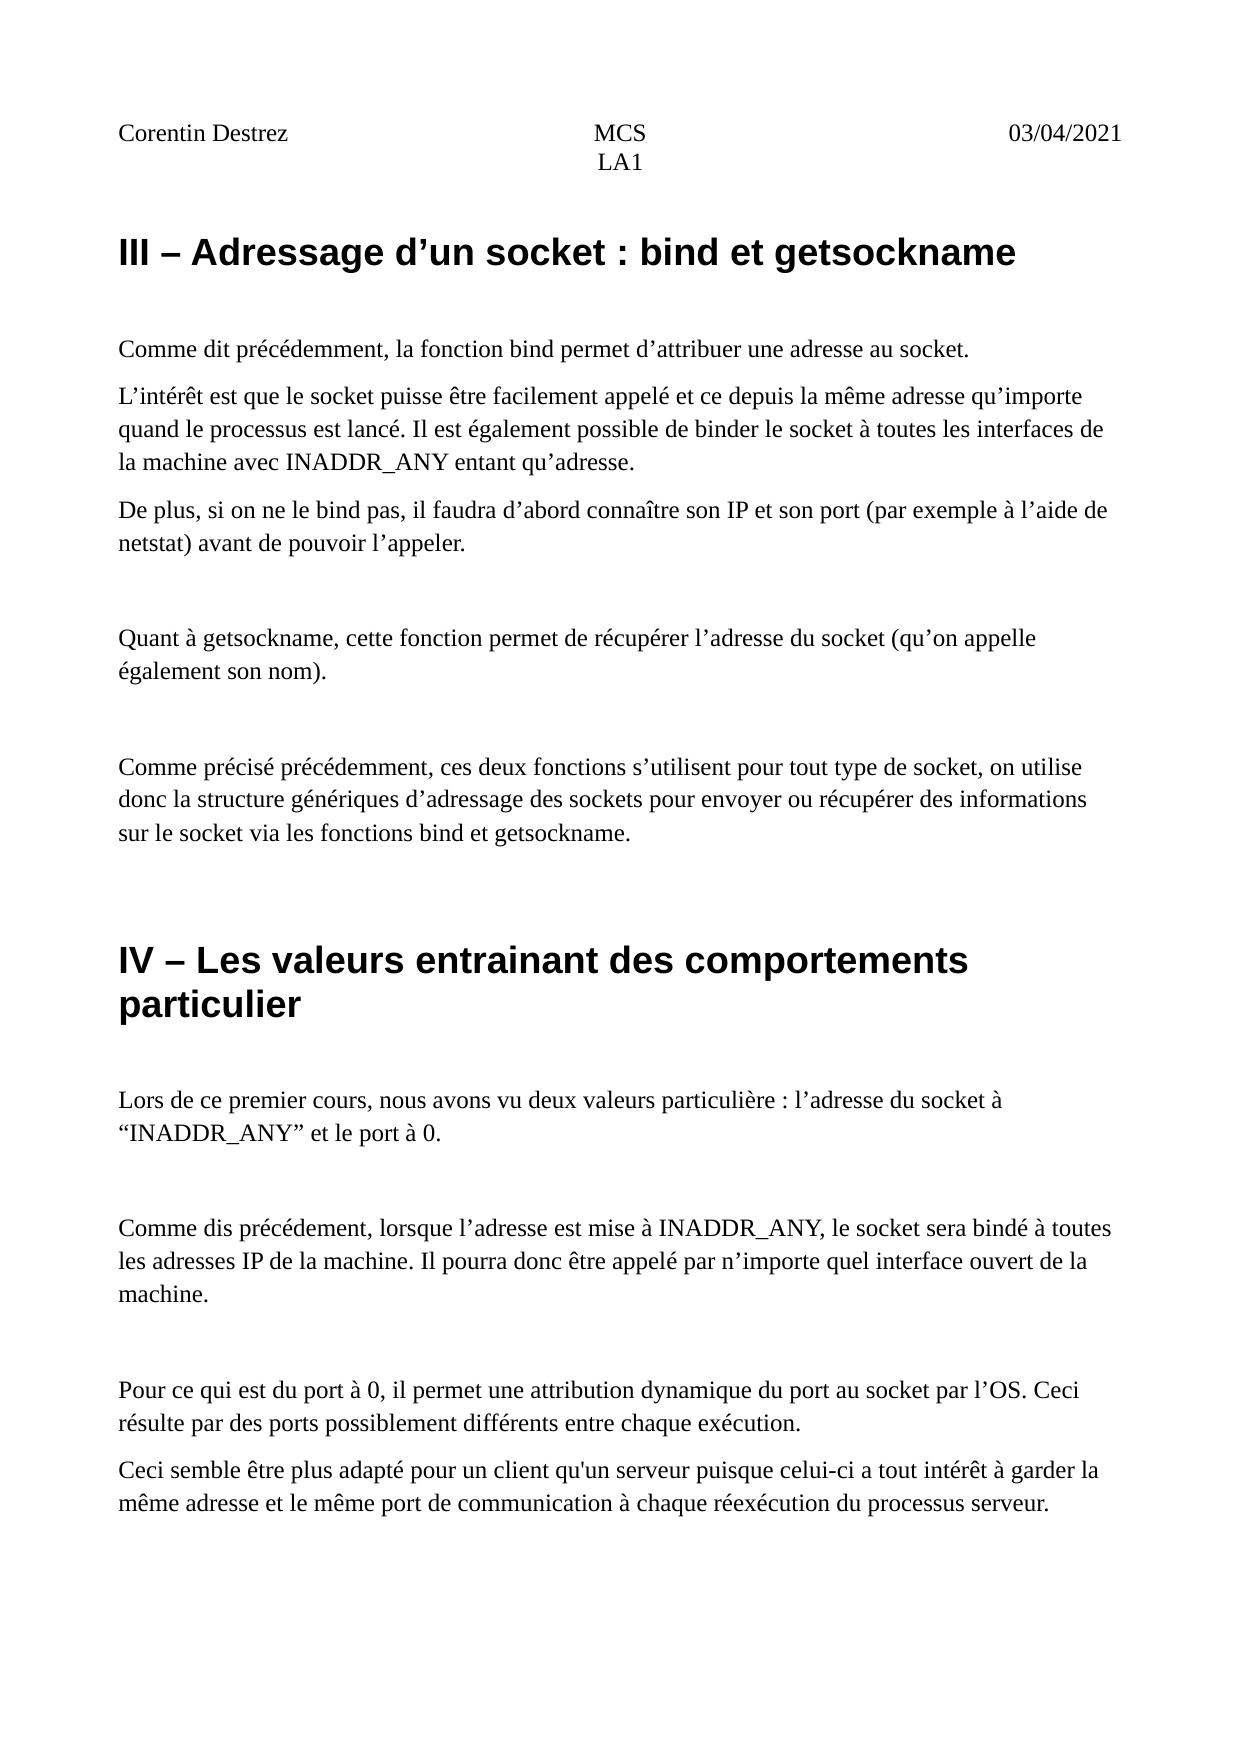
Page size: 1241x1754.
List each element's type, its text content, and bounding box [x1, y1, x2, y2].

text Quant à getsockname, cette fonction permet de récupérer l’adresse du socket (qu’on appelle également son nom). [118, 623, 1122, 685]
subtitle III – Adressage d’un socket : bind et getsockname [118, 230, 1122, 274]
text Comme précisé précédemment, ces deux fonctions s’utilisent pour tout type de socket, on utilise donc la structure génériques d’adressage des sockets pour envoyer ou récupérer des informations sur le socket via les fonctions bind et getsockname. [118, 752, 1122, 846]
text Comme dit précédemment, la fonction bind permet d’attribuer une adresse au socket. [118, 334, 1122, 363]
text Lors de ce premier cours, nous avons vu deux valeurs particulière : l’adresse du socket à “INADDR_ANY” et le port à 0. [118, 1085, 1122, 1147]
text Ceci semble être plus adapté pour un client qu'un serveur puisque celui-ci a tout intérêt à garder la même adresse et le même port de communication à chaque réexécution du processus serveur. [118, 1455, 1122, 1517]
text Comme dis précédement, lorsque l’adresse est mise à INADDR_ANY, le socket sera bindé à toutes les adresses IP de la machine. Il pourra donc être appelé par n’importe quel interface ouvert de la machine. [118, 1213, 1122, 1308]
text Pour ce qui est du port à 0, il permet une attribution dynamique du port au socket par l’OS. Ceci résulte par des ports possiblement différents entre chaque exécution. [118, 1375, 1122, 1436]
text L’intérêt est que le socket puisse être facilement appelé et ce depuis la même adresse qu’importe quand le processus est lancé. Il est également possible de binder le socket à toutes les interfaces de la machine avec INADDR_ANY entant qu’adresse. [118, 381, 1122, 476]
text De plus, si on ne le bind pas, il faudra d’abord connaître son IP et son port (par exemple à l’aide de netstat) avant de pouvoir l’appeler. [118, 495, 1122, 557]
subtitle IV – Les valeurs entrainant des comportements particulier [118, 938, 1122, 1025]
